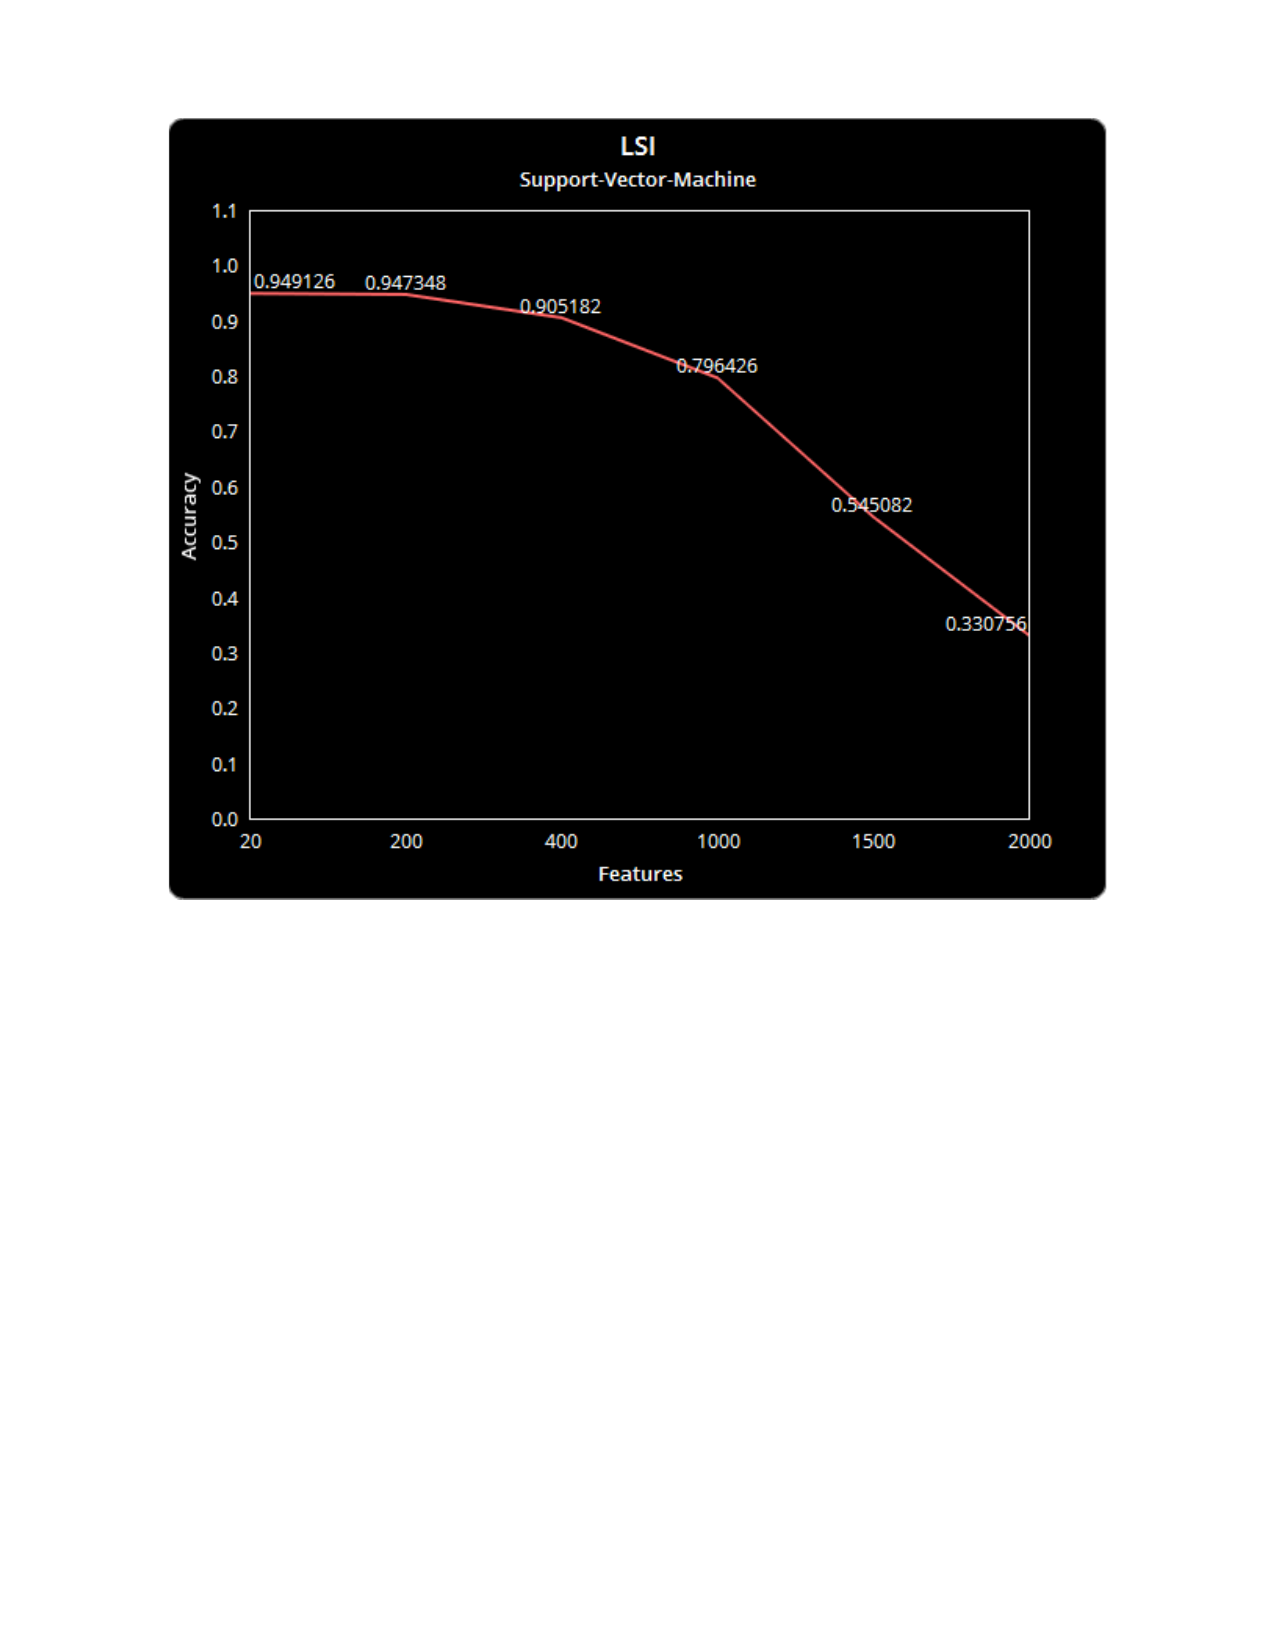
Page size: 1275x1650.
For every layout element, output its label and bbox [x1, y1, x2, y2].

picture [168, 118, 1107, 900]
